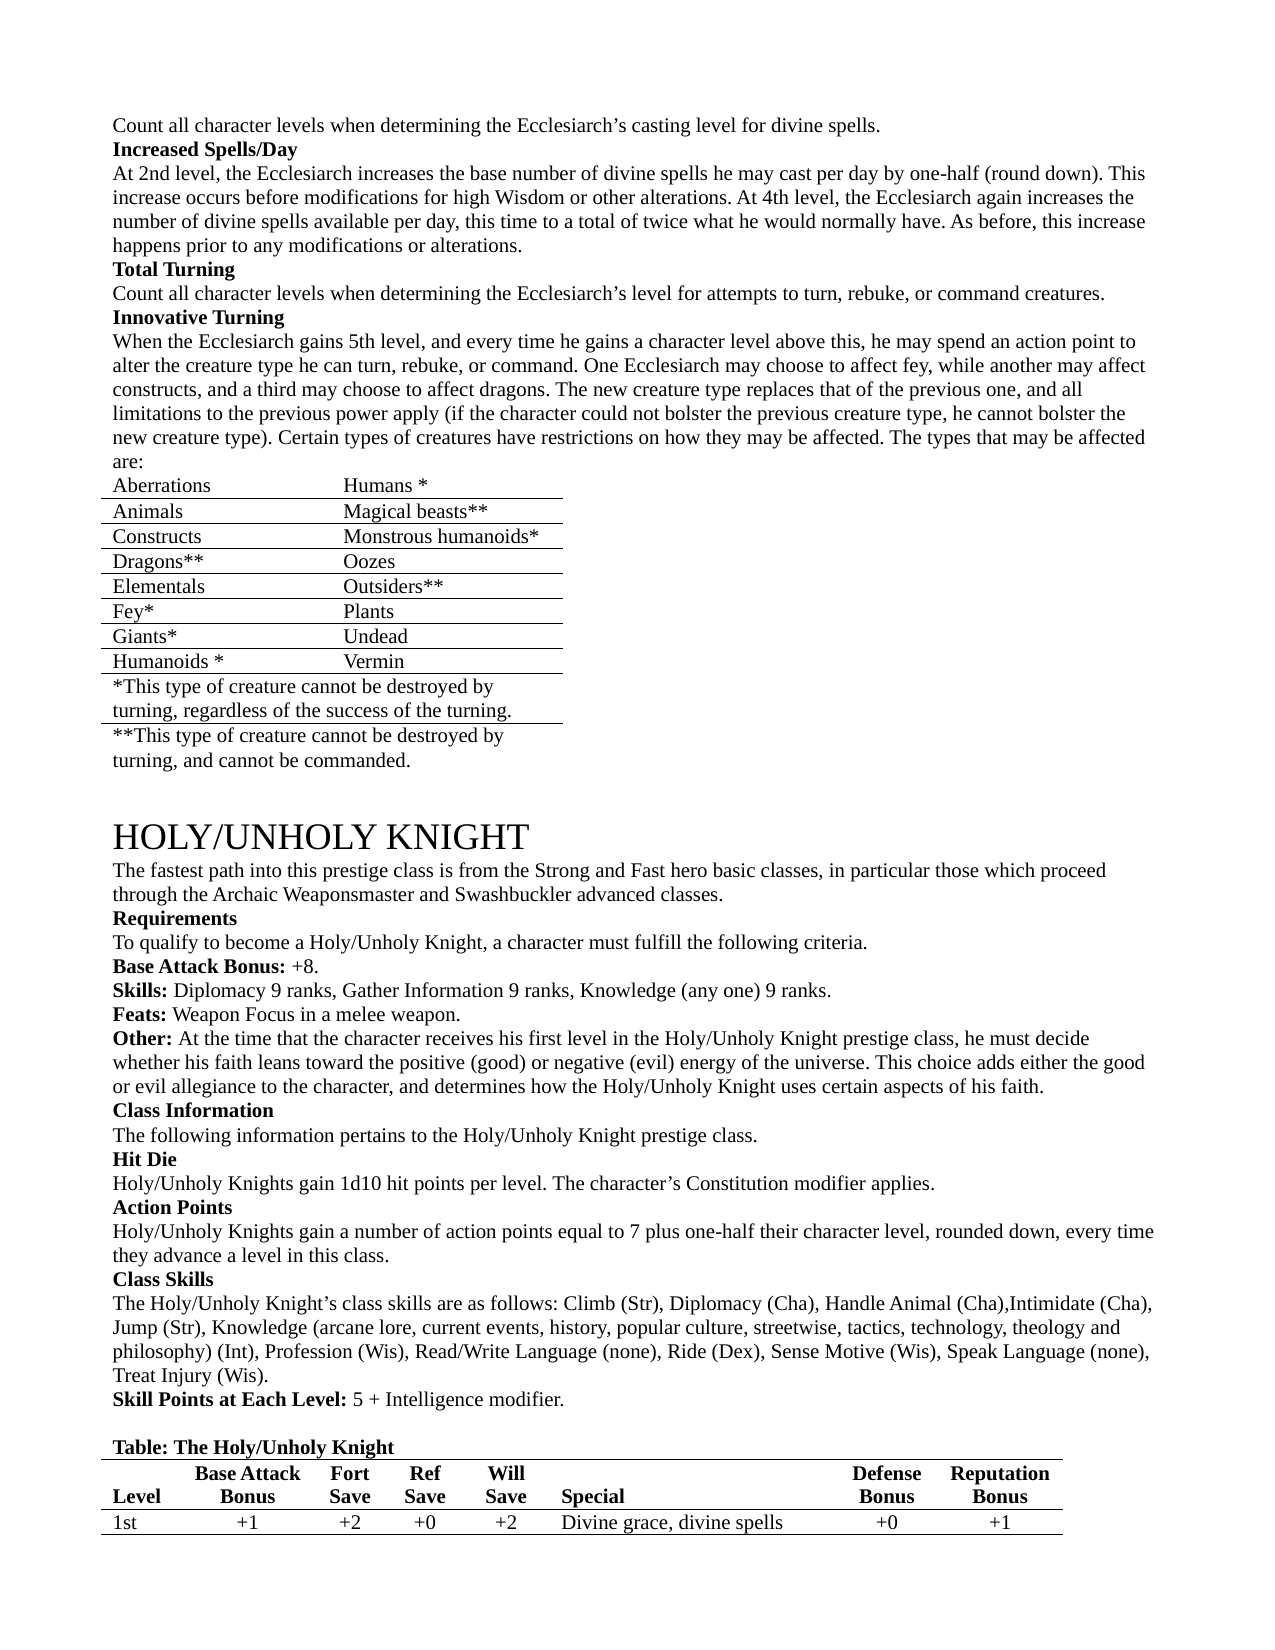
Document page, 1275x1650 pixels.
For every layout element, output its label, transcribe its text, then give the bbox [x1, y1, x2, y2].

text Class Skills [112, 1267, 1162, 1291]
table_cell Ref Save [388, 1460, 462, 1508]
table_cell Elementals [101, 574, 332, 598]
table_cell 1st [101, 1510, 183, 1534]
table_cell Oozes [332, 549, 562, 573]
table_cell Dragons** [101, 549, 332, 573]
text The fastest path into this prestige class is from the Strong and Fast hero basic classes, in particular those which proceed through the Archaic Weaponsmaster and Swashbuckler advanced classes. [112, 858, 1162, 906]
text Holy/Unholy Knights gain 1d10 hit points per level. The character’s Constitution modifier applies. [112, 1171, 1162, 1195]
text Skill Points at Each Level: 5 + Intelligence modifier. [112, 1387, 1162, 1411]
table_cell +2 [313, 1510, 387, 1534]
subtitle Class Information [112, 1098, 1162, 1122]
table_cell +2 [462, 1510, 550, 1534]
table_cell Undead [332, 624, 562, 648]
table_cell +1 [937, 1510, 1062, 1534]
table_cell *This type of creature cannot be destroyed by turning, regardless of the success of the turning. [101, 674, 562, 722]
text Count all character levels when determining the Ecclesiarch’s casting level for divine spells. [112, 112, 1162, 137]
table_cell Constructs [101, 524, 332, 548]
text Action Points [112, 1195, 1162, 1219]
text Innovative Turning [112, 305, 1162, 329]
subtitle HOLY/UNHOLY KNIGHT [112, 815, 1162, 858]
table_cell Animals [101, 499, 332, 523]
text Total Turning [112, 257, 1162, 281]
table_cell +1 [183, 1510, 312, 1534]
table_cell Vermin [332, 649, 562, 673]
table_cell +0 [388, 1510, 462, 1534]
text Other: At the time that the character receives his first level in the Holy/Unholy Knight prestige class, he must decide whether his faith leans toward the positive (good) or negative (evil) energy of the universe. This choice adds either the good or evil allegiance to the character, and determines how the Holy/Unholy Knight uses certain aspects of his faith. [112, 1026, 1162, 1098]
text Hit Die [112, 1147, 1162, 1171]
text To qualify to become a Holy/Unholy Knight, a character must fulfill the following criteria. [112, 930, 1162, 954]
text At 2nd level, the Ecclesiarch increases the base number of divine spells he may cast per day by one-half (round down). This increase occurs before modifications for high Wisdom or other alterations. At 4th level, the Ecclesiarch again increases the number of divine spells available per day, this time to a total of twice what he would normally have. As before, this increase happens prior to any modifications or alterations. [112, 161, 1162, 257]
text Feats: Weapon Focus in a melee weapon. [112, 1002, 1162, 1026]
table_cell Magical beasts** [332, 499, 562, 523]
table_cell Fort Save [313, 1460, 387, 1508]
table_cell Divine grace, divine spells [550, 1510, 836, 1534]
table_cell Will Save [462, 1460, 550, 1508]
table_cell **This type of creature cannot be destroyed by turning, and cannot be commanded. [101, 724, 562, 772]
text Base Attack Bonus: +8. [112, 954, 1162, 978]
table_cell Base Attack Bonus [183, 1460, 312, 1508]
table_cell Humanoids * [101, 649, 332, 673]
subtitle Requirements [112, 906, 1162, 930]
table_cell Monstrous humanoids* [332, 524, 562, 548]
table_header Table: The Holy/Unholy Knight [101, 1435, 1062, 1459]
text The following information pertains to the Holy/Unholy Knight prestige class. [112, 1122, 1162, 1147]
table_cell Giants* [101, 624, 332, 648]
table_header Humans * [332, 474, 562, 497]
text When the Ecclesiarch gains 5th level, and every time he gains a character level above this, he may spend an action point to alter the creature type he can turn, rebuke, or command. One Ecclesiarch may choose to affect fey, while another may affect constructs, and a third may choose to affect dragons. The new creature type replaces that of the previous one, and all limitations to the previous power apply (if the character could not bolster the previous creature type, he cannot bolster the new creature type). Certain types of creatures have restrictions on how they may be affected. The types that may be affected are: [112, 329, 1162, 473]
table_cell Special [550, 1460, 836, 1508]
table_cell Defense Bonus [836, 1460, 937, 1508]
table_cell +0 [836, 1510, 937, 1534]
table_header Aberrations [101, 474, 332, 497]
table_cell Fey* [101, 599, 332, 623]
text Count all character levels when determining the Ecclesiarch’s level for attempts to turn, rebuke, or command creatures. [112, 281, 1162, 305]
table_cell Outsiders** [332, 574, 562, 598]
text Holy/Unholy Knights gain a number of action points equal to 7 plus one-half their character level, rounded down, every time they advance a level in this class. [112, 1219, 1162, 1267]
text Skills: Diplomacy 9 ranks, Gather Information 9 ranks, Knowledge (any one) 9 ranks. [112, 978, 1162, 1002]
table_cell Reputation Bonus [937, 1460, 1062, 1508]
table_cell Level [101, 1460, 183, 1508]
table_cell Plants [332, 599, 562, 623]
text Increased Spells/Day [112, 137, 1162, 161]
text The Holy/Unholy Knight’s class skills are as follows: Climb (Str), Diplomacy (Cha), Handle Animal (Cha),Intimidate (Cha), Jump (Str), Knowledge (arcane lore, current events, history, popular culture, streetwise, tactics, technology, theology and philosophy) (Int), Profession (Wis), Read/Write Language (none), Ride (Dex), Sense Motive (Wis), Speak Language (none), Treat Injury (Wis). [112, 1291, 1162, 1387]
